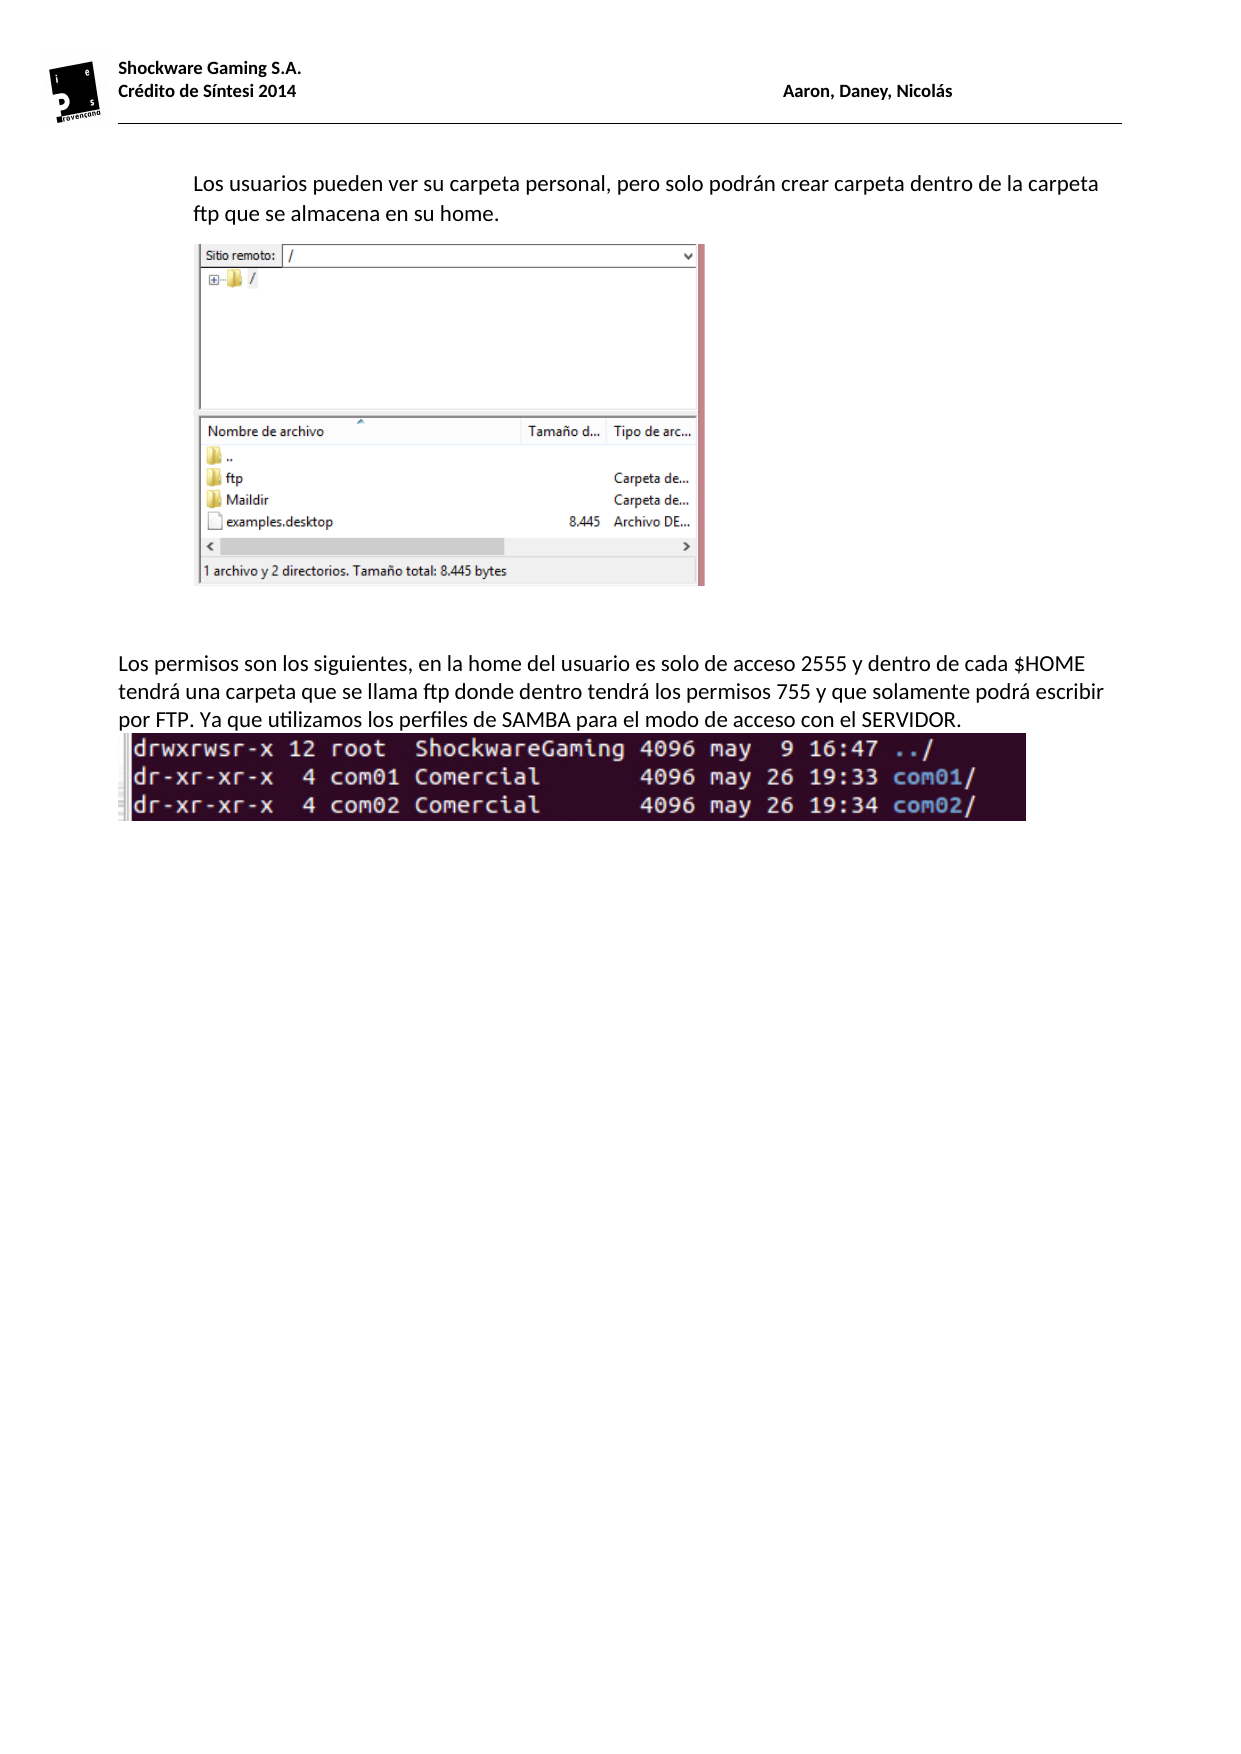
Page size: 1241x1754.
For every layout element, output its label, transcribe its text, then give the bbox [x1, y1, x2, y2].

list Los usuarios pueden ver su carpeta personal, pero solo podrán crear carpeta dentro de la carpeta ftp que se almacena en su home. [193, 169, 1122, 227]
text Los permisos son los siguientes, en la home del usuario es solo de acceso 2555 y dentro de cada $HOME tendrá una carpeta que se llama ftp donde dentro tendrá los permisos 755 y que solamente podrá escribir por FTP. Ya que utilizamos los perfiles de SAMBA para el modo de acceso con el SERVIDOR. [118, 649, 1122, 733]
